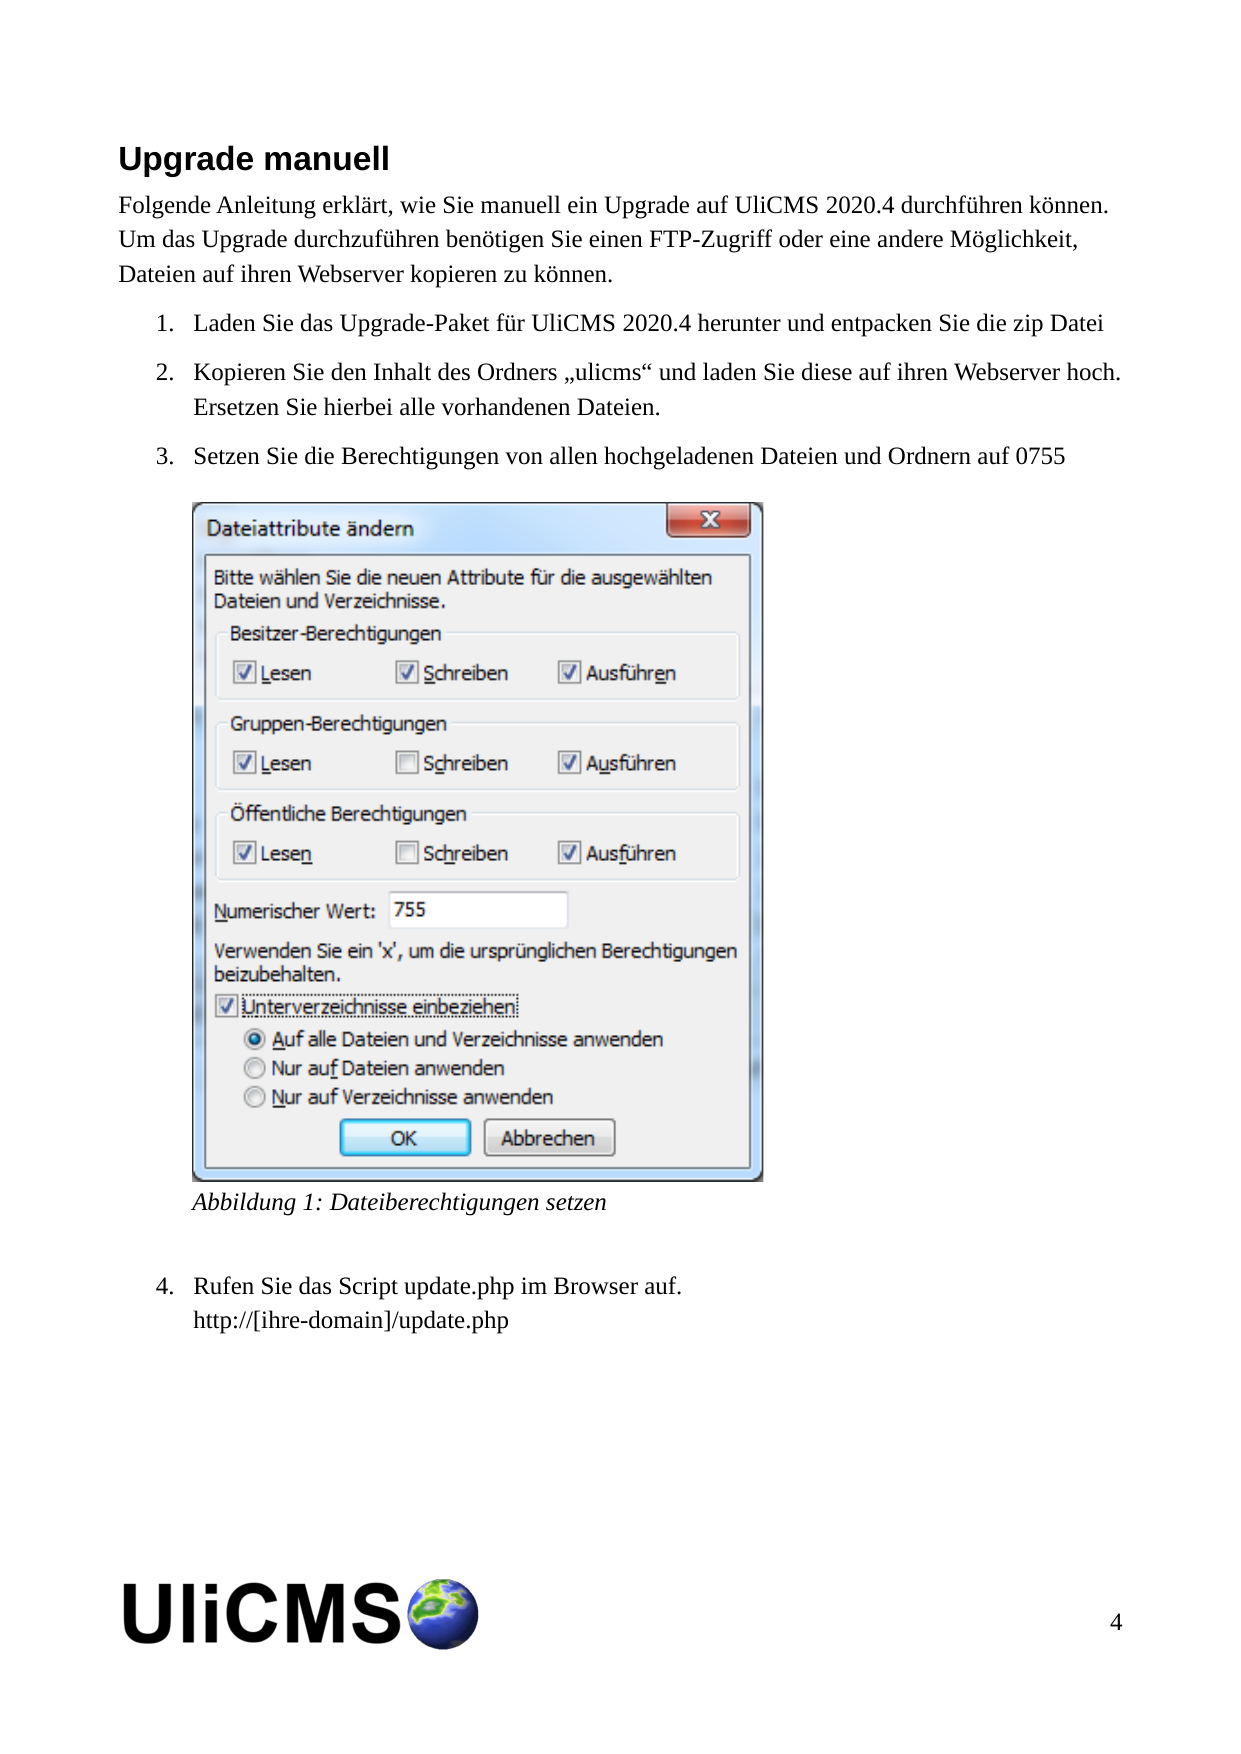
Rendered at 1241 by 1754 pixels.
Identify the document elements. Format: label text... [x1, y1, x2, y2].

subtitle Upgrade manuell [118, 139, 1122, 178]
text Folgende Anleitung erklärt, wie Sie manuell ein Upgrade auf UliCMS 2020.4 durchführen können. Um das Upgrade durchzuführen benötigen Sie einen FTP-Zugriff oder eine andere Möglichkeit, Dateien auf ihren Webserver kopieren zu können. [118, 190, 1122, 288]
list Laden Sie das Upgrade-Paket für UliCMS 2020.4 herunter und entpacken Sie die zip Datei [156, 308, 1122, 337]
list Rufen Sie das Script update.php im Browser auf. http://[ihre-domain]/update.php [156, 1271, 1122, 1334]
list Kopieren Sie den Inhalt des Ordners „ulicms“ und laden Sie diese auf ihren Webserver hoch. Ersetzen Sie hierbei alle vorhandenen Dateien. [156, 357, 1122, 420]
list Setzen Sie die Berechtigungen von allen hochgeladenen Dateien und Ordnern auf 0755 [156, 441, 1122, 469]
picture [118, 1578, 479, 1652]
picture [192, 502, 764, 1182]
text Abbildung 1: Dateiberechtigungen setzen [192, 1182, 763, 1216]
